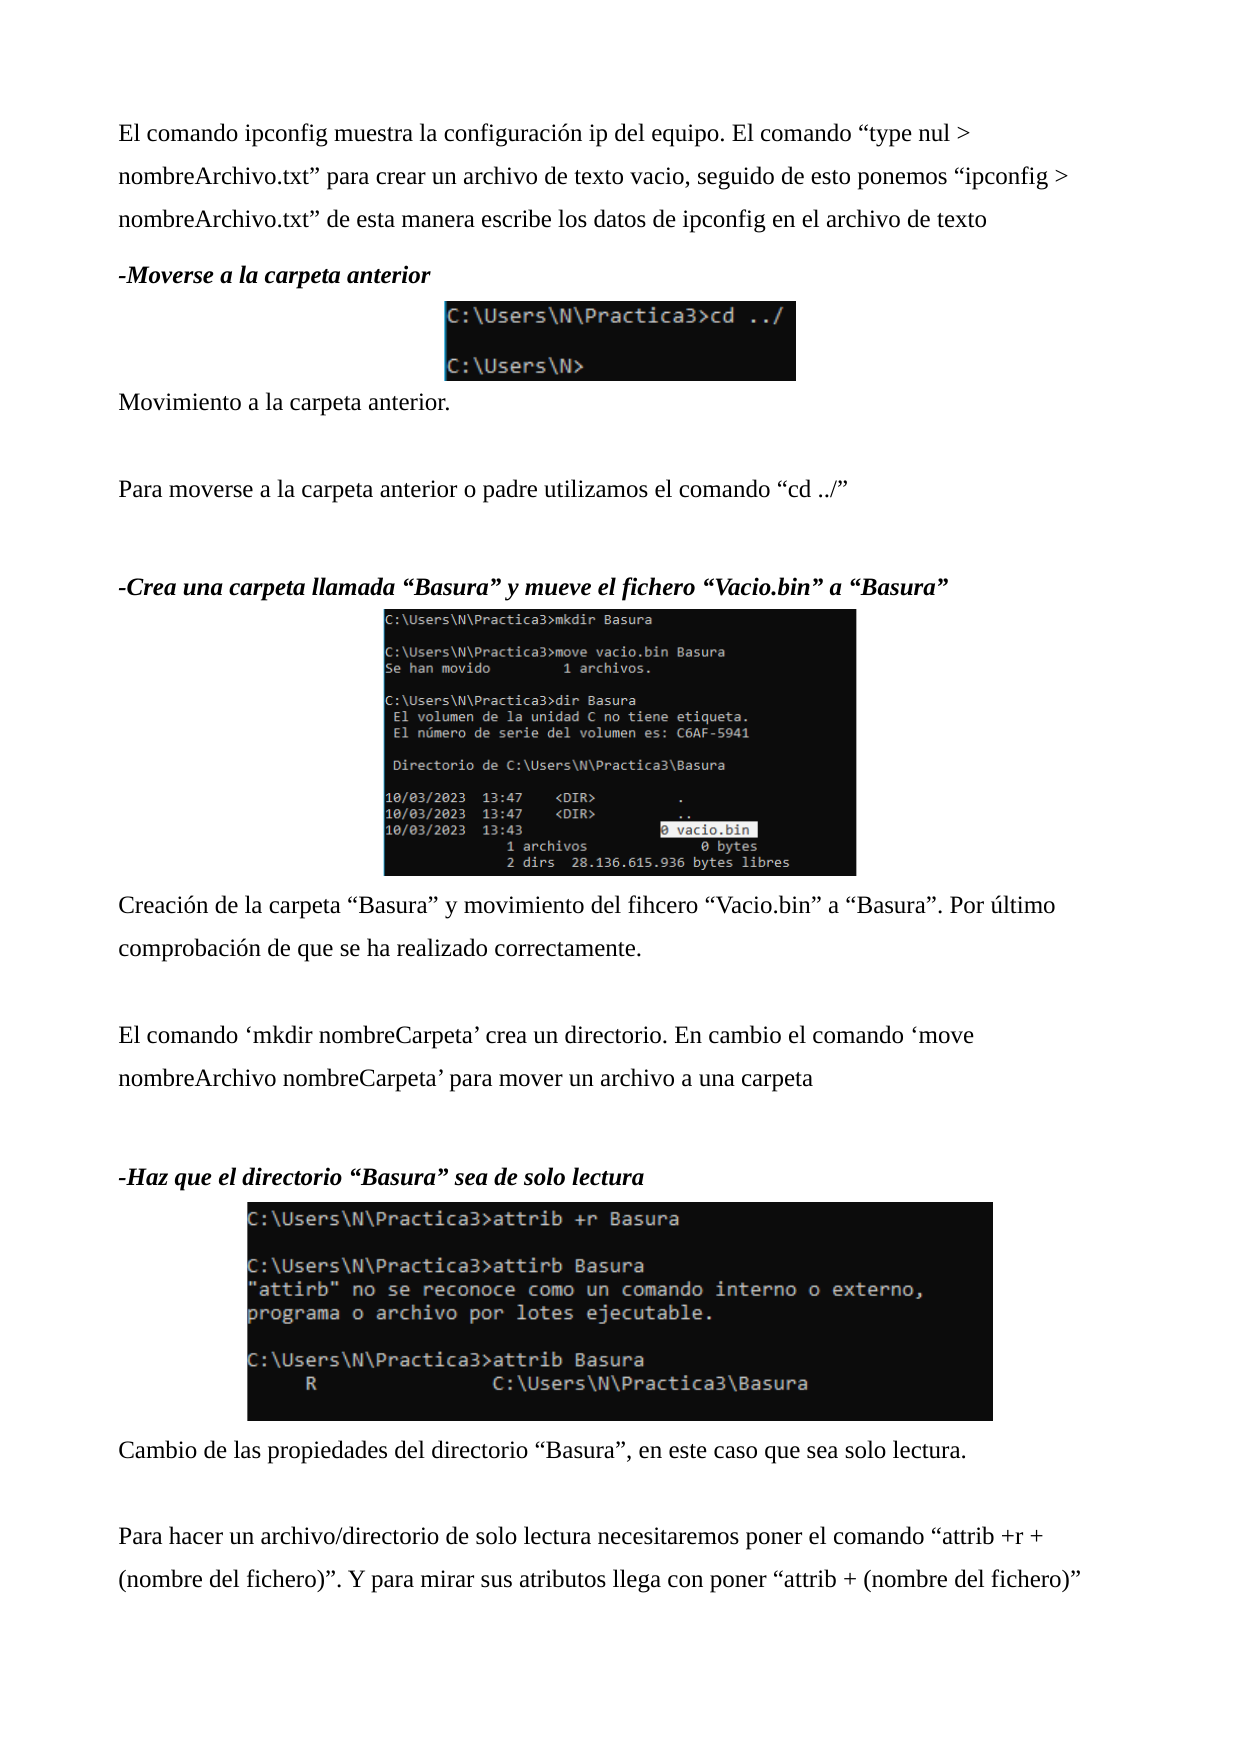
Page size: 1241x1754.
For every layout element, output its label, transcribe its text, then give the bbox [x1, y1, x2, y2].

text El comando ipconfig muestra la configuración ip del equipo. El comando “type nul > nombreArchivo.txt” para crear un archivo de texto vacio, seguido de esto ponemos “ipconfig > nombreArchivo.txt” de esta manera escribe los datos de ipconfig en el archivo de texto [118, 118, 1122, 233]
subtitle -Haz que el directorio “Basura” sea de solo lectura [118, 1162, 1122, 1190]
picture [247, 1202, 993, 1421]
text Para moverse a la carpeta anterior o padre utilizamos el comando “cd ../” [118, 474, 1122, 502]
subtitle -Moverse a la carpeta anterior [118, 260, 1122, 289]
text Para hacer un archivo/directorio de solo lectura necesitaremos poner el comando “attrib +r + (nombre del fichero)”. Y para mirar sus atributos llega con poner “attrib + (nombre del fichero)” [118, 1521, 1122, 1593]
text El comando ‘mkdir nombreCarpeta’ crea un directorio. En cambio el comando ‘move nombreArchivo nombreCarpeta’ para mover un archivo a una carpeta [118, 1020, 1122, 1092]
text Cambio de las propiedades del directorio “Basura”, en este caso que sea solo lectura. [118, 1203, 1122, 1464]
picture [444, 301, 796, 381]
text Movimiento a la carpeta anterior. [118, 387, 1122, 416]
subtitle -Crea una carpeta llamada “Basura” y mueve el fichero “Vacio.bin” a “Basura” [118, 572, 1122, 601]
text Creación de la carpeta “Basura” y movimiento del fihcero “Vacio.bin” a “Basura”. Por último comprobación de que se ha realizado correctamente. [118, 614, 1122, 962]
picture [383, 609, 857, 876]
